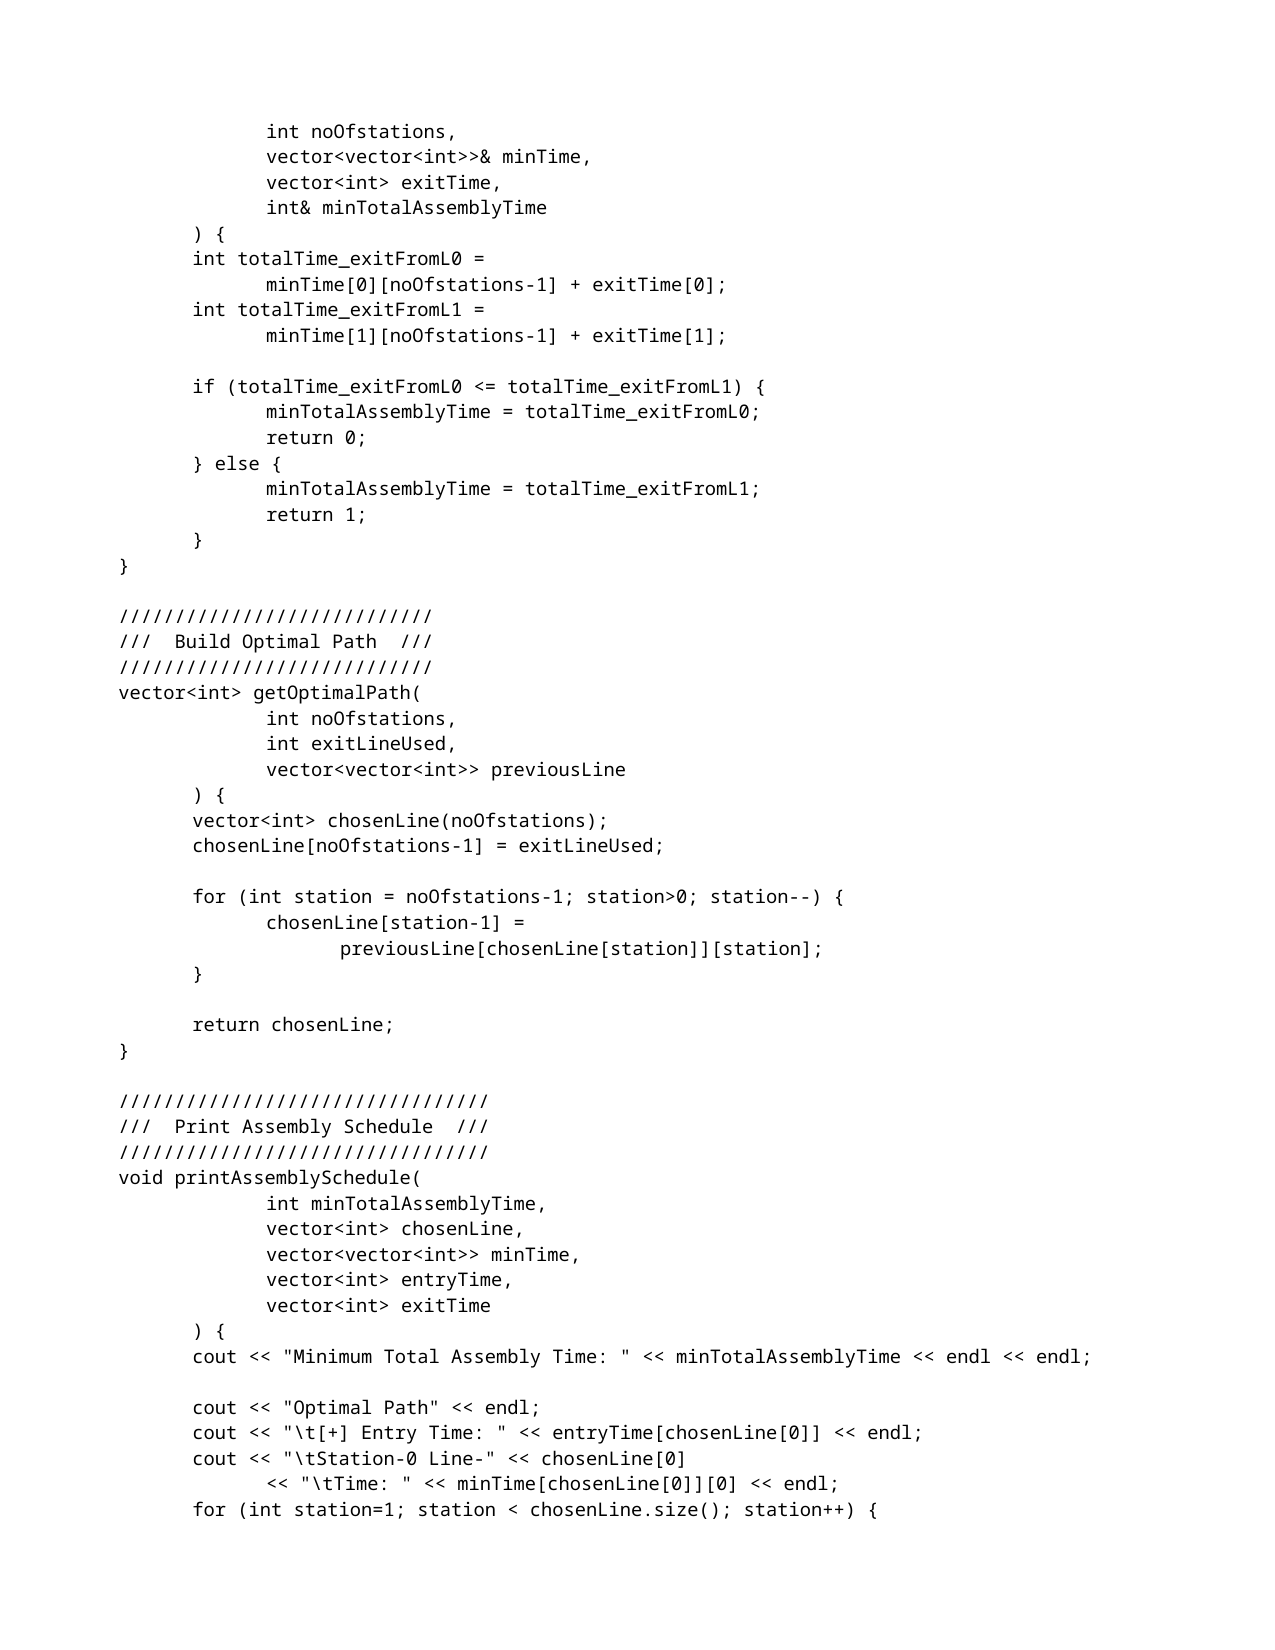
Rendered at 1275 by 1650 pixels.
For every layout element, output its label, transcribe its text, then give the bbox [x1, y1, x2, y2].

text int totalTime_exitFromL0 = [118, 246, 1157, 271]
text } [118, 1037, 1157, 1062]
text int noOfstations, [118, 118, 1157, 144]
text cout << "Minimum Total Assembly Time: " << minTotalAssemblyTime << endl << endl; [118, 1343, 1157, 1369]
text for (int station=1; station < chosenLine.size(); station++) { [118, 1496, 1157, 1522]
text return 0; [118, 424, 1157, 450]
text vector<int> chosenLine, [118, 1216, 1157, 1241]
text int exitLineUsed, [118, 731, 1157, 756]
text } [118, 526, 1157, 552]
text int totalTime_exitFromL1 = [118, 297, 1157, 322]
text vector<vector<int>> minTime, [118, 1241, 1157, 1267]
text cout << "\tStation-0 Line-" << chosenLine[0] [118, 1445, 1157, 1471]
text int minTotalAssemblyTime, [118, 1190, 1157, 1216]
text } [118, 960, 1157, 986]
text minTotalAssemblyTime = totalTime_exitFromL1; [118, 475, 1157, 501]
text previousLine[chosenLine[station]][station]; [118, 935, 1157, 960]
text if (totalTime_exitFromL0 <= totalTime_exitFromL1) { [118, 373, 1157, 399]
text /// Build Optimal Path /// [118, 628, 1157, 654]
text ) { [118, 1318, 1157, 1343]
text minTime[1][noOfstations-1] + exitTime[1]; [118, 322, 1157, 348]
text << "\tTime: " << minTime[chosenLine[0]][0] << endl; [118, 1471, 1157, 1496]
text minTotalAssemblyTime = totalTime_exitFromL0; [118, 399, 1157, 424]
text vector<vector<int>>& minTime, [118, 144, 1157, 169]
text vector<int> exitTime, [118, 169, 1157, 195]
text return 1; [118, 501, 1157, 526]
text void printAssemblySchedule( [118, 1164, 1157, 1190]
text ) { [118, 220, 1157, 246]
text } else { [118, 450, 1157, 475]
text ///////////////////////////////// [118, 1088, 1157, 1113]
text cout << "Optimal Path" << endl; [118, 1394, 1157, 1420]
text //////////////////////////// [118, 654, 1157, 679]
text chosenLine[noOfstations-1] = exitLineUsed; [118, 833, 1157, 858]
text } [118, 552, 1157, 577]
text vector<vector<int>> previousLine [118, 756, 1157, 782]
text chosenLine[station-1] = [118, 909, 1157, 935]
text minTime[0][noOfstations-1] + exitTime[0]; [118, 271, 1157, 297]
text vector<int> getOptimalPath( [118, 679, 1157, 705]
text vector<int> entryTime, [118, 1267, 1157, 1292]
text return chosenLine; [118, 1011, 1157, 1037]
text ) { [118, 782, 1157, 807]
text for (int station = noOfstations-1; station>0; station--) { [118, 884, 1157, 909]
text ///////////////////////////////// [118, 1139, 1157, 1164]
text /// Print Assembly Schedule /// [118, 1113, 1157, 1139]
text int& minTotalAssemblyTime [118, 195, 1157, 220]
text int noOfstations, [118, 705, 1157, 731]
text vector<int> chosenLine(noOfstations); [118, 807, 1157, 833]
text cout << "\t[+] Entry Time: " << entryTime[chosenLine[0]] << endl; [118, 1420, 1157, 1445]
text //////////////////////////// [118, 603, 1157, 628]
text vector<int> exitTime [118, 1292, 1157, 1318]
